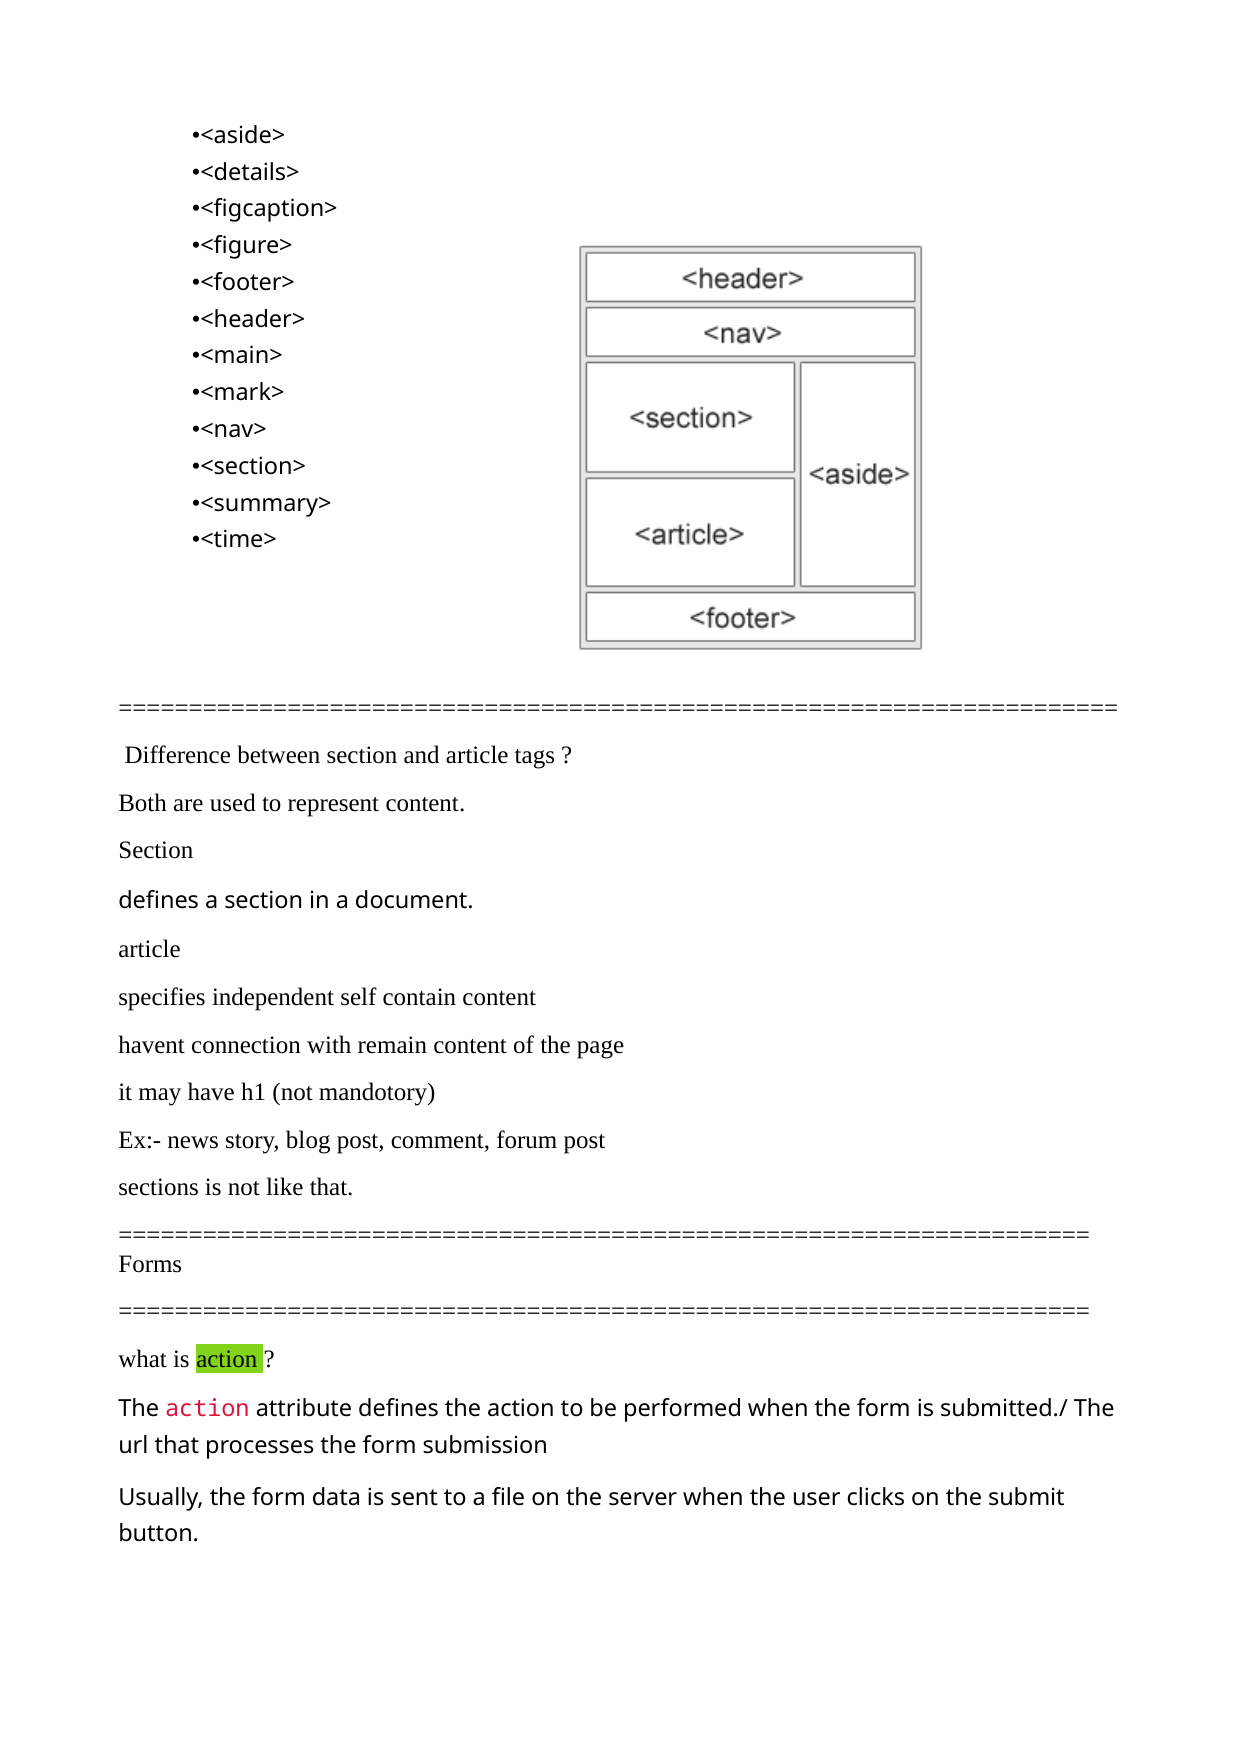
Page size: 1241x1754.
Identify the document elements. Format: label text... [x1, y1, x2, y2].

list [1013, 265, 1122, 297]
list <header> [118, 302, 517, 334]
text Forms [118, 1249, 1122, 1278]
text ======================================================================= [118, 673, 1122, 721]
list <time> [118, 523, 517, 554]
text Usually, the form data is sent to a file on the server when the user clicks on the submit button. [118, 1480, 1122, 1548]
list [1013, 412, 1122, 444]
list <main> [118, 339, 517, 371]
list <summary> [118, 486, 517, 518]
list [1013, 302, 1122, 334]
text specifies independent self contain content [118, 982, 1122, 1011]
text havent connection with remain content of the page [118, 1030, 1122, 1058]
list [1013, 449, 1122, 481]
text sections is not like that. [118, 1172, 1122, 1201]
text it may have h1 (not mandotory) [118, 1077, 1122, 1106]
list [1013, 339, 1122, 371]
list <figcaption> [118, 192, 1122, 224]
text ===================================================================== [118, 1296, 1122, 1325]
list <aside> [118, 118, 1122, 150]
text article [118, 934, 1122, 963]
list [1013, 376, 1122, 407]
list <details> [118, 155, 1122, 187]
text Ex:- news story, blog post, comment, forum post [118, 1125, 1122, 1154]
text what is action ? [118, 1344, 1122, 1373]
text Both are used to represent content. [118, 788, 1122, 817]
list <footer> [118, 265, 517, 297]
text defines a section in a document. [118, 883, 1122, 915]
list <figure> [118, 228, 517, 260]
list <mark> [118, 376, 517, 407]
list [1013, 523, 1122, 554]
text ===================================================================== [118, 1220, 1122, 1249]
text The action attribute defines the action to be performed when the form is submitted./ The url that processes the form submission [118, 1392, 1122, 1460]
list <nav> [118, 412, 517, 444]
list [1013, 228, 1122, 260]
text Section [118, 836, 1122, 864]
picture [517, 218, 1013, 689]
list <section> [118, 449, 517, 481]
list [1013, 486, 1122, 518]
text Difference between section and article tags ? [118, 740, 1122, 769]
